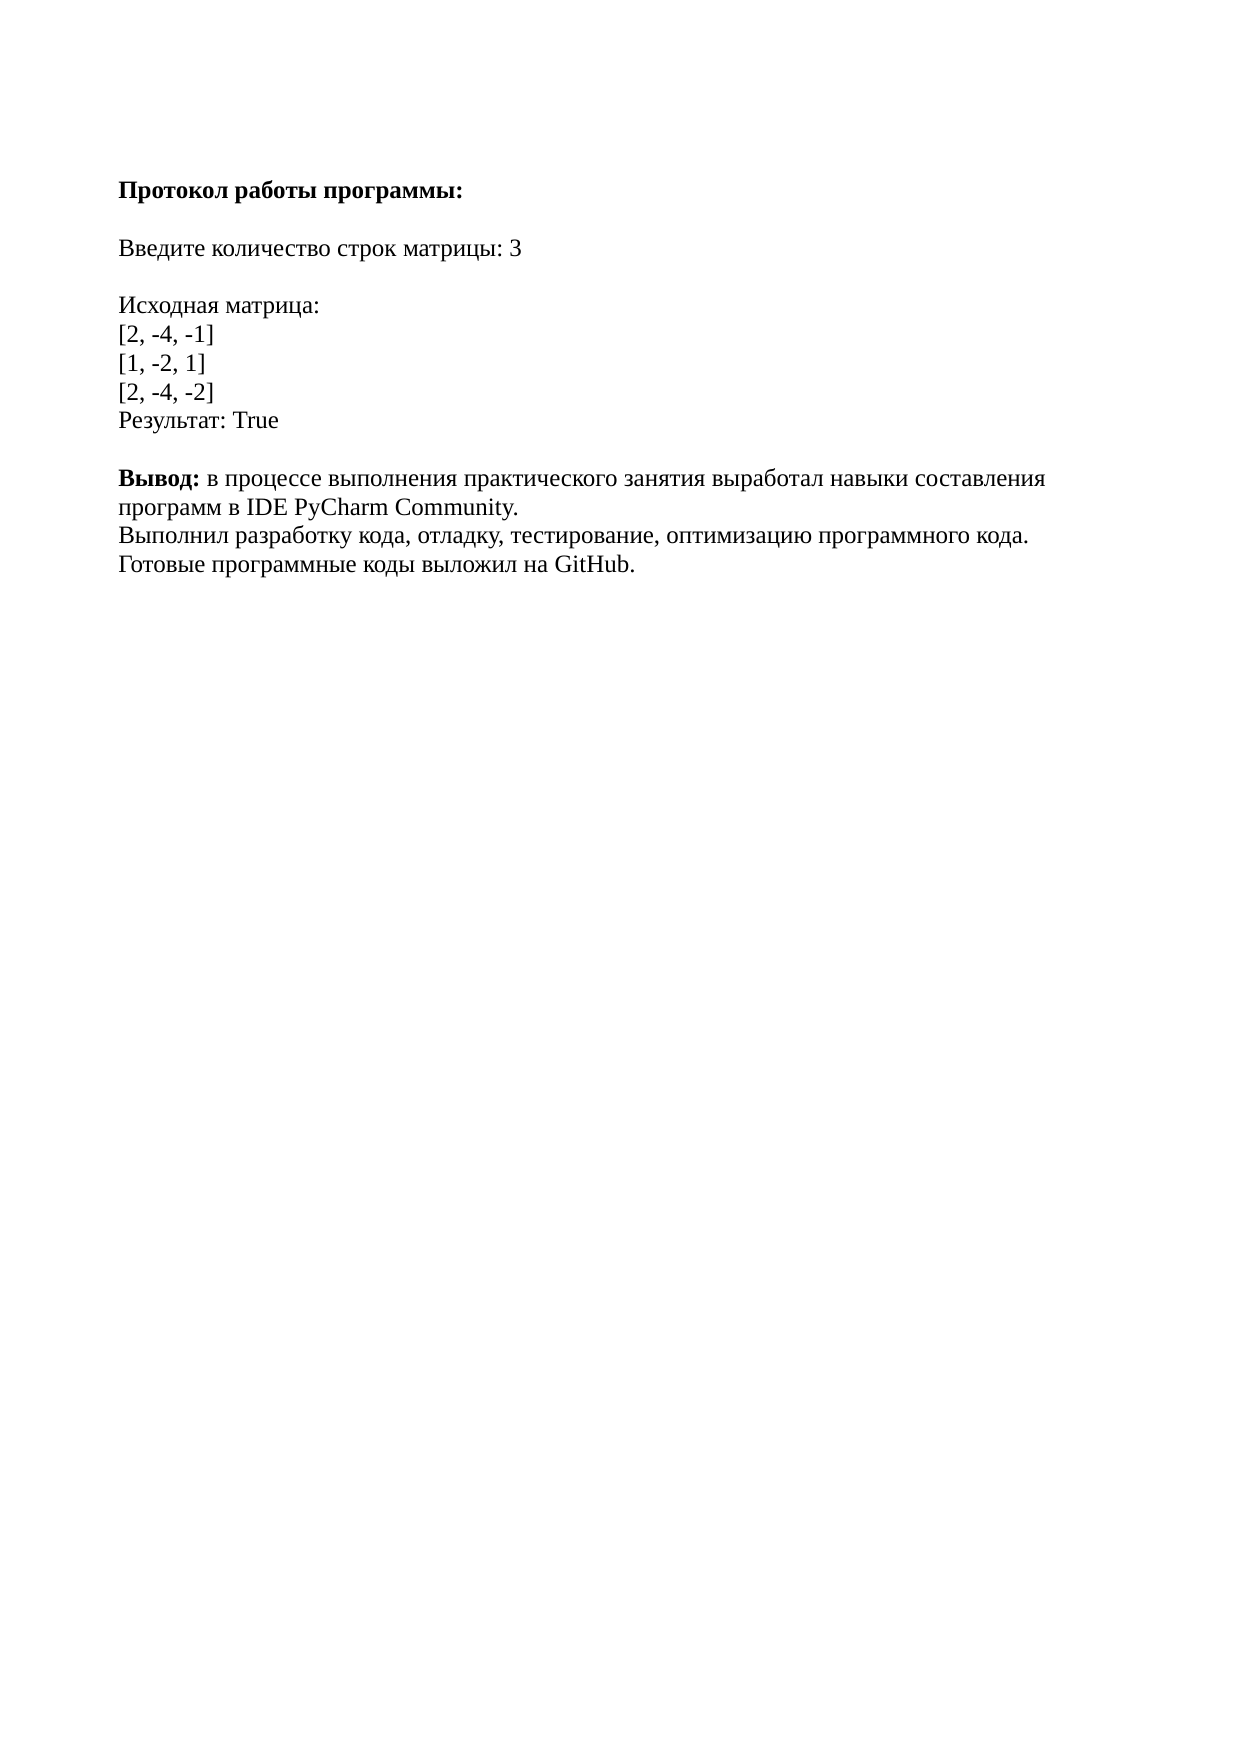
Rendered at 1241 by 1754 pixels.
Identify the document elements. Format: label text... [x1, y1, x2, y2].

text [2, -4, -2] [118, 377, 1122, 406]
text Исходная матрица: [118, 291, 1122, 319]
text Протокол работы программы: [118, 176, 1122, 204]
text программ в IDE PyCharm Community. [118, 492, 1122, 521]
text Выполнил разработку кода, отладку, тестирование, оптимизацию программного кода. [118, 521, 1122, 549]
text Готовые программные коды выложил на GitHub. [118, 549, 1122, 578]
text [1, -2, 1] [118, 348, 1122, 377]
text [2, -4, -1] [118, 319, 1122, 348]
text Введите количество строк матрицы: 3 [118, 233, 1122, 262]
text Результат: True [118, 406, 1122, 434]
text Вывод: в процессе выполнения практического занятия выработал навыки составления [118, 463, 1122, 492]
